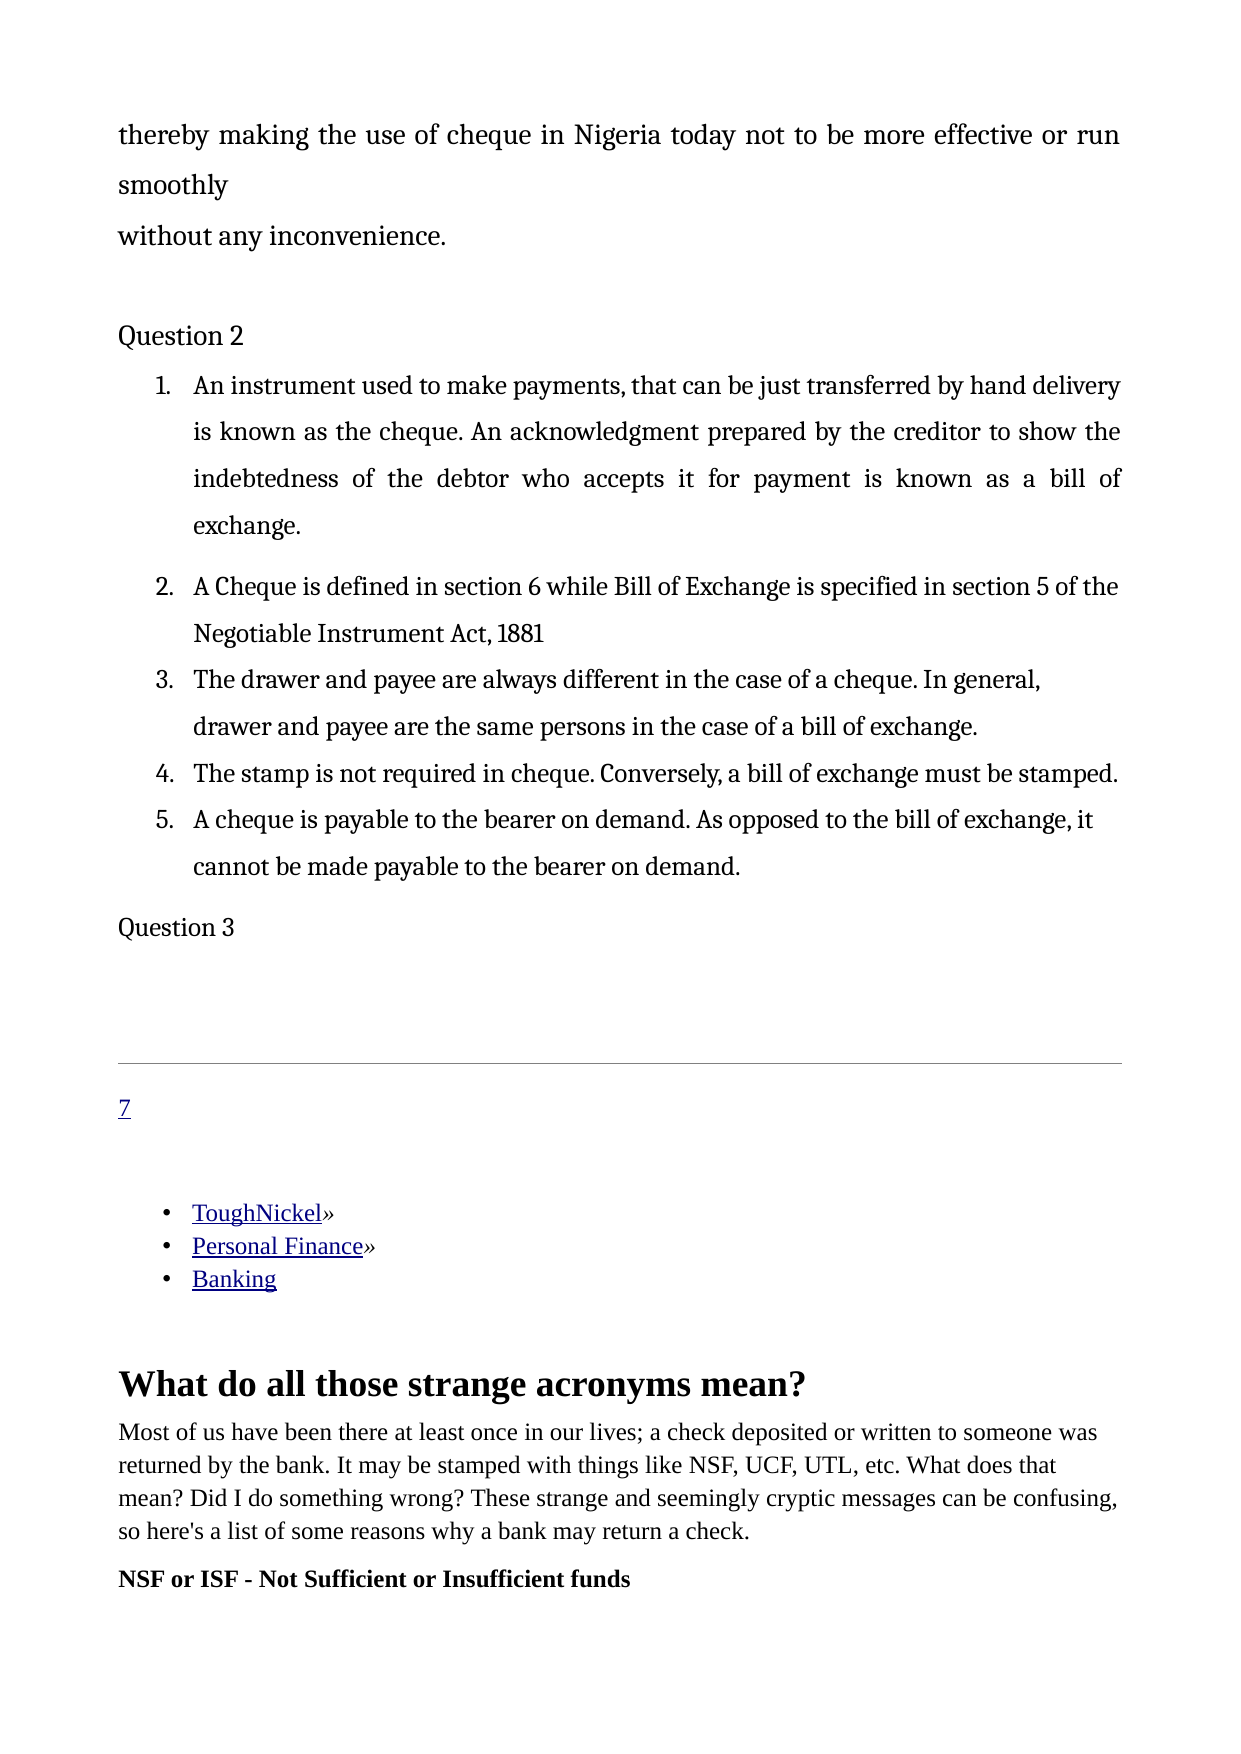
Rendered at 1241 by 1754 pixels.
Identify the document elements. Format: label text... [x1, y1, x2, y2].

list A Cheque is defined in section 6 while Bill of Exchange is specified in section 5 of the Negotiable Instrument Act, 1881 [156, 571, 1122, 649]
text Question 3 [118, 912, 1122, 943]
text 7 [118, 1093, 1122, 1122]
list Banking [162, 1264, 1122, 1293]
text Question 2 [118, 319, 1122, 353]
list ToughNickel» [162, 1198, 1122, 1227]
list The drawer and payee are always different in the case of a cheque. In general, drawer and payee are the same persons in the case of a bill of exchange. [156, 664, 1122, 742]
text thereby making the use of cheque in Nigeria today not to be more effective or run smoothly [118, 118, 1122, 202]
list Personal Finance» [162, 1231, 1122, 1260]
list The stamp is not required in cheque. Conversely, a bill of exchange must be stamped. [156, 758, 1122, 789]
text NSF or ISF - Not Sufficient or Insufficient funds [118, 1564, 1122, 1592]
list An instrument used to make payments, that can be just transferred by hand delivery is known as the cheque. An acknowledgment prepared by the creditor to show the indebtedness of the debtor who accepts it for payment is known as a bill of exchange. [156, 370, 1122, 541]
text Most of us have been there at least once in our lives; a check deposited or written to someone was returned by the bank. It may be stamped with things like NSF, UCF, UTL, etc. What does that mean? Did I do something wrong? These strange and seemingly cryptic messages can be confusing, so here's a list of some reasons why a bank may return a check. [118, 1417, 1122, 1545]
text without any inconvenience. [118, 219, 1122, 252]
list A cheque is payable to the bearer on demand. As opposed to the bill of exchange, it cannot be made payable to the bearer on demand. [156, 804, 1122, 882]
subtitle What do all those strange acronyms mean? [118, 1361, 1122, 1404]
